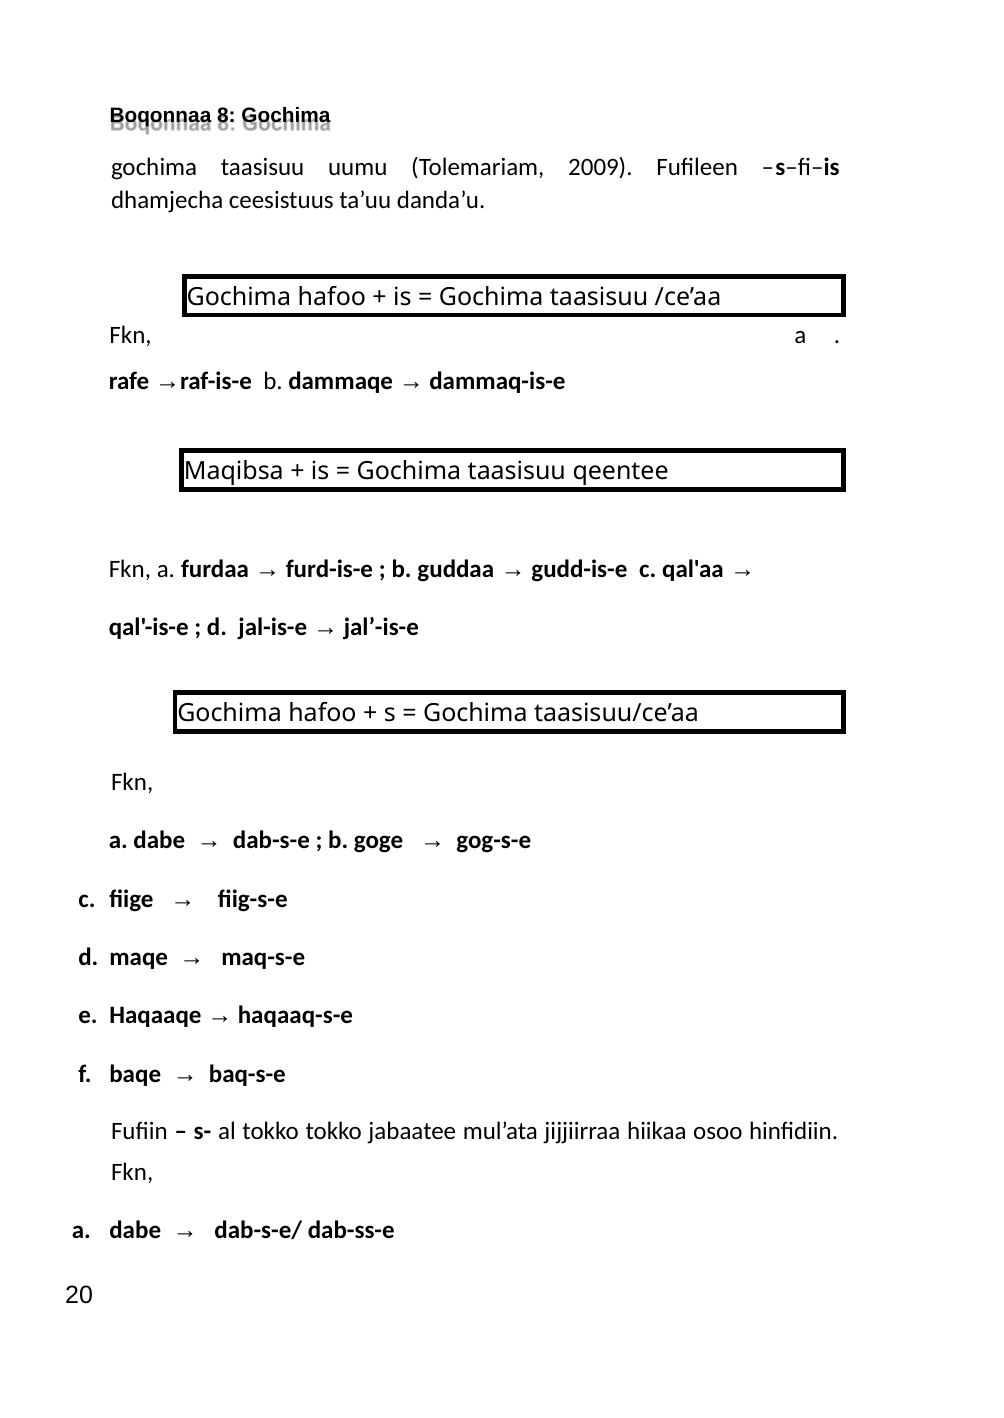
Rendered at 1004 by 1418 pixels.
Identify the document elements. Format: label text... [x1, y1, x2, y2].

text Fkn, a . [109, 320, 846, 350]
text Fkn, a. furdaa → furd-is-e ; b. guddaa → gudd-is-e c. qal'aa → qal'-is-e ; d. jal-is-e → jal’-is-e [108, 553, 755, 642]
picture [95, 102, 357, 149]
text Fufiin – s- al tokko tokko jabaatee mul’ata jijjiirraa hiikaa osoo hinfidiin. Fkn, [111, 1115, 839, 1187]
text Gochima hafoo + s = Gochima taasisuu/ce’aa [177, 695, 841, 729]
text rafe →raf-is-e b. dammaqe → dammaq-is-e [108, 365, 840, 396]
list baqe → baq-s-e [78, 1058, 840, 1088]
list dabe → dab-s-e/ dab-ss-e [72, 1214, 840, 1245]
text Maqibsa + is = Gochima taasisuu qeentee [184, 453, 841, 487]
list maqe → maq-s-e [78, 941, 840, 972]
text Gochima hafoo + is = Gochima taasisuu /ce’aa [187, 279, 841, 313]
list fiige → fiig-s-e [78, 883, 840, 913]
text Fkn, [111, 766, 839, 796]
text a. dabe → dab-s-e ; b. goge → gog-s-e [108, 824, 840, 855]
text gochima taasisuu uumu (Tolemariam, 2009). Fufileen –s–fi–is dhamjecha ceesistuus ta’uu danda’u. [111, 151, 839, 215]
list Haqaaqe → haqaaq-s-e [78, 999, 840, 1030]
